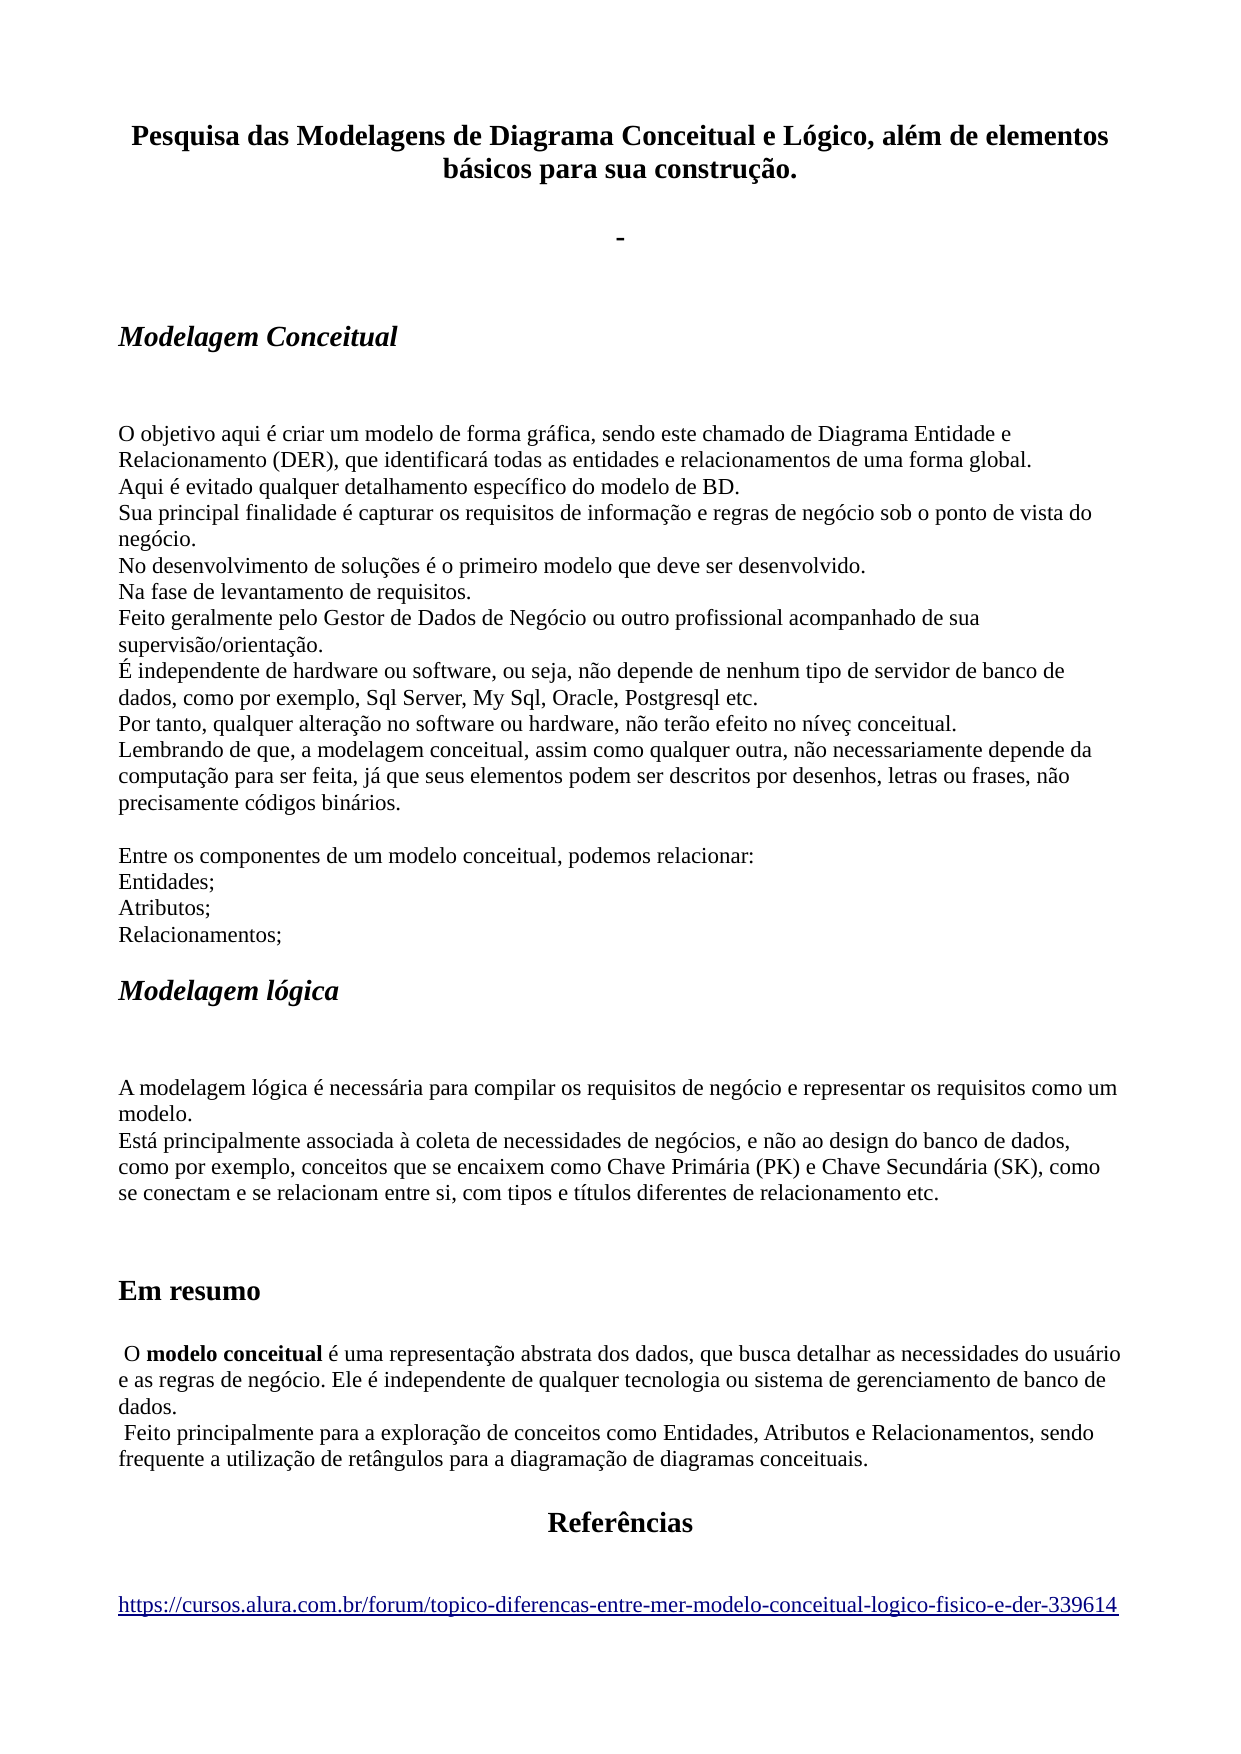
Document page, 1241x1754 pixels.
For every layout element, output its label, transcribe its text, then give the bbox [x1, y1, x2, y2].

text A modelagem lógica é necessária para compilar os requisitos de negócio e representar os requisitos como um modelo. [118, 1074, 1122, 1127]
text É independente de hardware ou software, ou seja, não depende de nenhum tipo de servidor de banco de dados, como por exemplo, Sql Server, My Sql, Oracle, Postgresql etc. [118, 657, 1122, 710]
text Modelagem lógica [118, 973, 1122, 1007]
text No desenvolvimento de soluções é o primeiro modelo que deve ser desenvolvido. [118, 552, 1122, 578]
text Entre os componentes de um modelo conceitual, podemos relacionar: [118, 842, 1122, 868]
text Lembrando de que, a modelagem conceitual, assim como qualquer outra, não necessariamente depende da computação para ser feita, já que seus elementos podem ser descritos por desenhos, letras ou frases, não precisamente códigos binários. [118, 736, 1122, 815]
text O modelo conceitual é uma representação abstrata dos dados, que busca detalhar as necessidades do usuário e as regras de negócio. Ele é independente de qualquer tecnologia ou sistema de gerenciamento de banco de dados. [118, 1340, 1122, 1419]
text Na fase de levantamento de requisitos. [118, 578, 1122, 604]
text Feito geralmente pelo Gestor de Dados de Negócio ou outro profissional acompanhado de sua supervisão/orientação. [118, 604, 1122, 657]
text Modelagem Conceitual [118, 319, 1122, 353]
text Pesquisa das Modelagens de Diagrama Conceitual e Lógico, além de elementos básicos para sua construção. [118, 118, 1122, 185]
text Referências [118, 1505, 1122, 1539]
text O objetivo aqui é criar um modelo de forma gráfica, sendo este chamado de Diagrama Entidade e Relacionamento (DER), que identificará todas as entidades e relacionamentos de uma forma global. [118, 420, 1122, 473]
text Aqui é evitado qualquer detalhamento específico do modelo de BD. [118, 473, 1122, 499]
text Sua principal finalidade é capturar os requisitos de informação e regras de negócio sob o ponto de vista do negócio. [118, 499, 1122, 552]
text Em resumo [118, 1273, 1122, 1306]
text Entidades; [118, 868, 1122, 894]
text Feito principalmente para a exploração de conceitos como Entidades, Atributos e Relacionamentos, sendo frequente a utilização de retângulos para a diagramação de diagramas conceituais. [118, 1419, 1122, 1472]
text Relacionamentos; [118, 921, 1122, 947]
text https://cursos.alura.com.br/forum/topico-diferencas-entre-mer-modelo-conceitual-logico-fisico-e-der-339614 [118, 1592, 1122, 1618]
text Está principalmente associada à coleta de necessidades de negócios, e não ao design do banco de dados, como por exemplo, conceitos que se encaixem como Chave Primária (PK) e Chave Secundária (SK), como se conectam e se relacionam entre si, com tipos e títulos diferentes de relacionamento etc. [118, 1127, 1122, 1206]
text Por tanto, qualquer alteração no software ou hardware, não terão efeito no níveç conceitual. [118, 710, 1122, 736]
text - [118, 219, 1122, 252]
text Atributos; [118, 894, 1122, 921]
